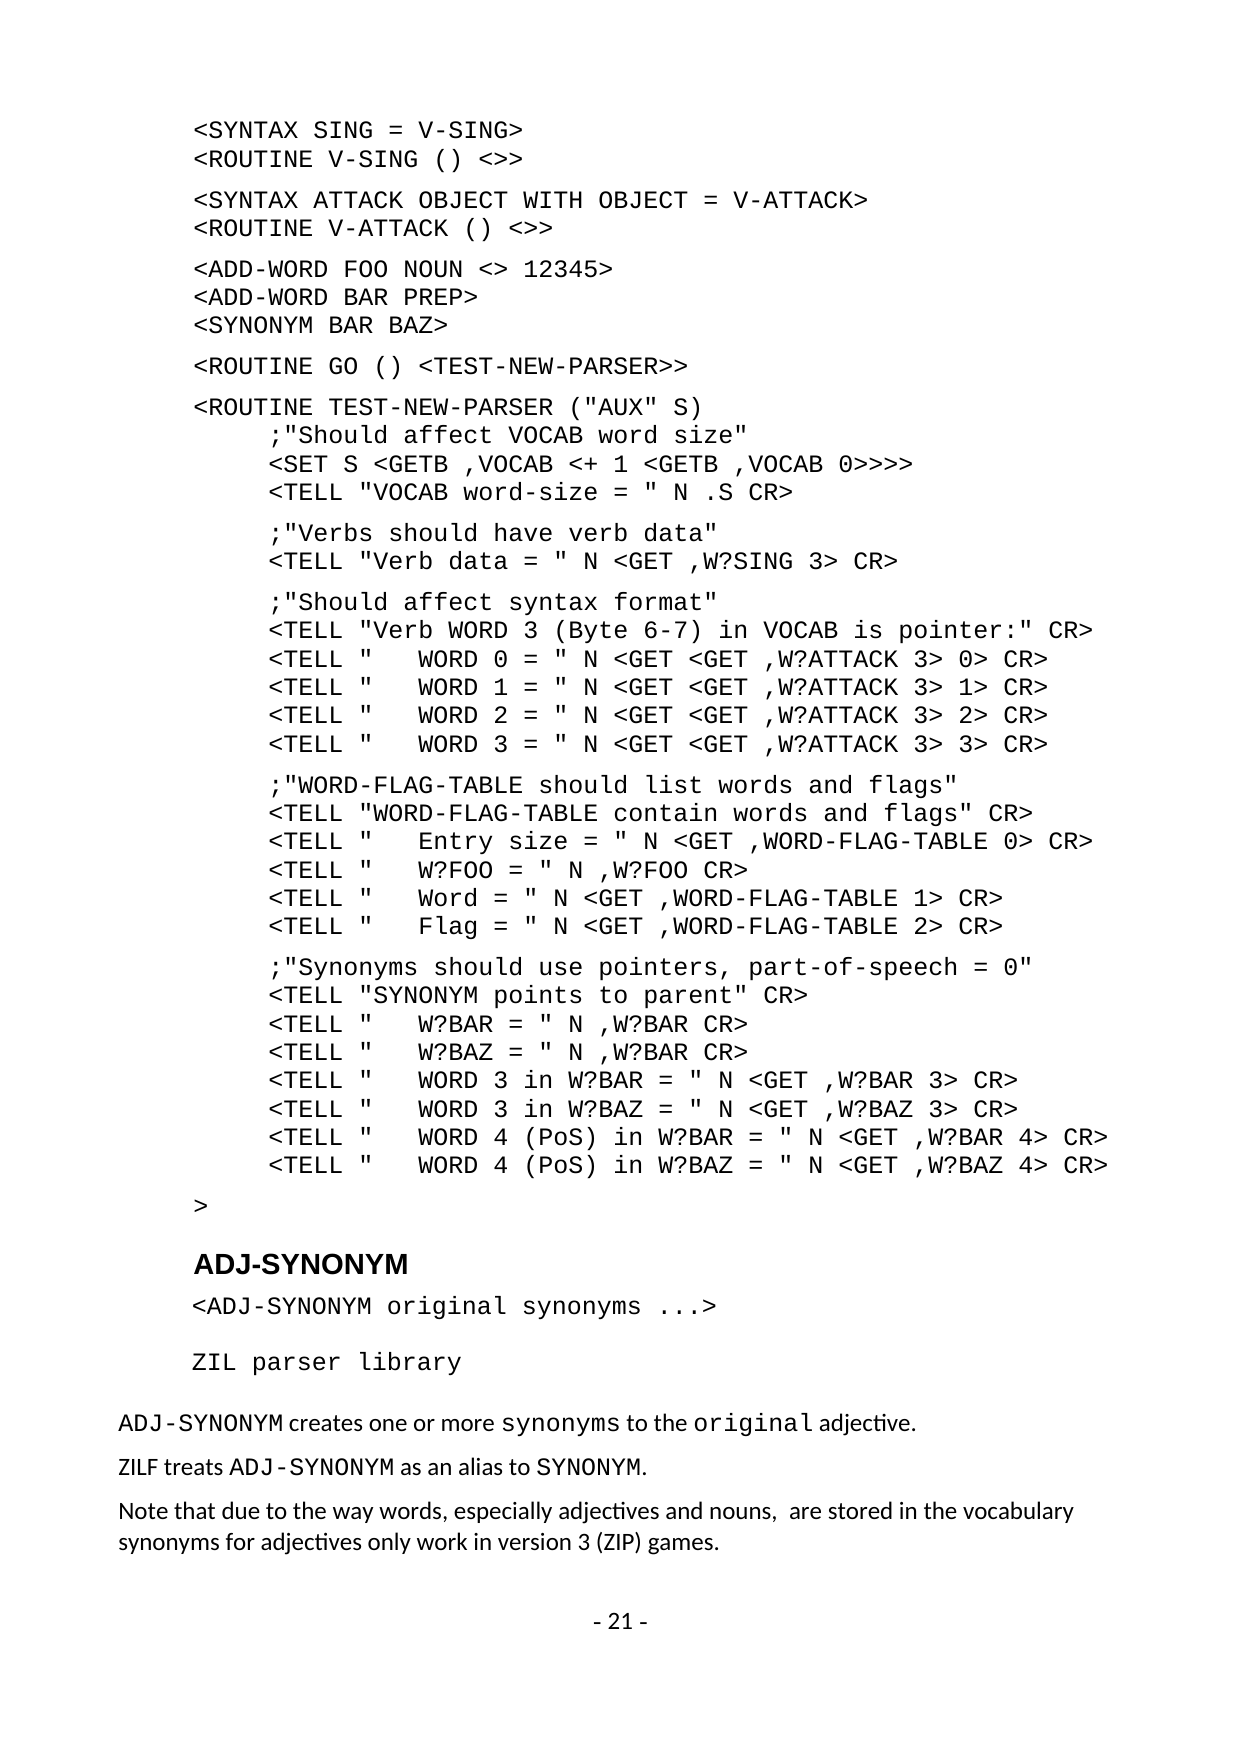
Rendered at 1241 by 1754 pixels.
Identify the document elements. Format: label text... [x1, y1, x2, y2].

text <SYNTAX ATTACK OBJECT WITH OBJECT = V-ATTACK> <ROUTINE V-ATTACK () <>> [118, 187, 1122, 244]
text <ADD-WORD FOO NOUN <> 12345> <ADD-WORD BAR PREP> <SYNONYM BAR BAZ> [118, 256, 1122, 341]
text ZIL parser library [192, 1350, 1122, 1378]
text ;"Should affect syntax format" <TELL "Verb WORD 3 (Byte 6-7) in VOCAB is pointer:" CR> <TELL " WORD 0 = " N <GET <GET ,W?ATTACK 3> 0> CR> <TELL " WORD 1 = " N <GET <GET ,W?ATTACK 3> 1> CR> <TELL " WORD 2 = " N <GET <GET ,W?ATTACK 3> 2> CR> <TELL " WORD 3 = " N <GET <GET ,W?ATTACK 3> 3> CR> [118, 590, 1122, 760]
text <ROUTINE GO () <TEST-NEW-PARSER>> [118, 354, 1122, 382]
text <ADJ-SYNONYM original synonyms ...> [192, 1293, 1122, 1322]
subtitle ADJ-SYNONYM [118, 1247, 1122, 1281]
text ;"Verbs should have verb data" <TELL "Verb data = " N <GET ,W?SING 3> CR> [118, 521, 1122, 577]
text ;"Synonyms should use pointers, part-of-speech = 0" <TELL "SYNONYM points to parent" CR> <TELL " W?BAR = " N ,W?BAR CR> <TELL " W?BAZ = " N ,W?BAR CR> <TELL " WORD 3 in W?BAR = " N <GET ,W?BAR 3> CR> <TELL " WORD 3 in W?BAZ = " N <GET ,W?BAZ 3> CR> <TELL " WORD 4 (PoS) in W?BAR = " N <GET ,W?BAR 4> CR> <TELL " WORD 4 (PoS) in W?BAZ = " N <GET ,W?BAZ 4> CR> [118, 955, 1122, 1181]
text Note that due to the way words, especially adjectives and nouns, are stored in the vocabulary synonyms for adjectives only work in version 3 (ZIP) games. [118, 1495, 1122, 1556]
text ZILF treats ADJ-SYNONYM as an alias to SYNONYM. [118, 1451, 1122, 1483]
text ADJ-SYNONYM creates one or more synonyms to the original adjective. [118, 1407, 1122, 1438]
text <ROUTINE TEST-NEW-PARSER ("AUX" S) ;"Should affect VOCAB word size" <SET S <GETB ,VOCAB <+ 1 <GETB ,VOCAB 0>>>> <TELL "VOCAB word-size = " N .S CR> [118, 395, 1122, 508]
text > [118, 1194, 1122, 1222]
text ;"WORD-FLAG-TABLE should list words and flags" <TELL "WORD-FLAG-TABLE contain words and flags" CR> <TELL " Entry size = " N <GET ,WORD-FLAG-TABLE 0> CR> <TELL " W?FOO = " N ,W?FOO CR> <TELL " Word = " N <GET ,WORD-FLAG-TABLE 1> CR> <TELL " Flag = " N <GET ,WORD-FLAG-TABLE 2> CR> [118, 772, 1122, 942]
text <SYNTAX SING = V-SING> <ROUTINE V-SING () <>> [118, 118, 1122, 175]
